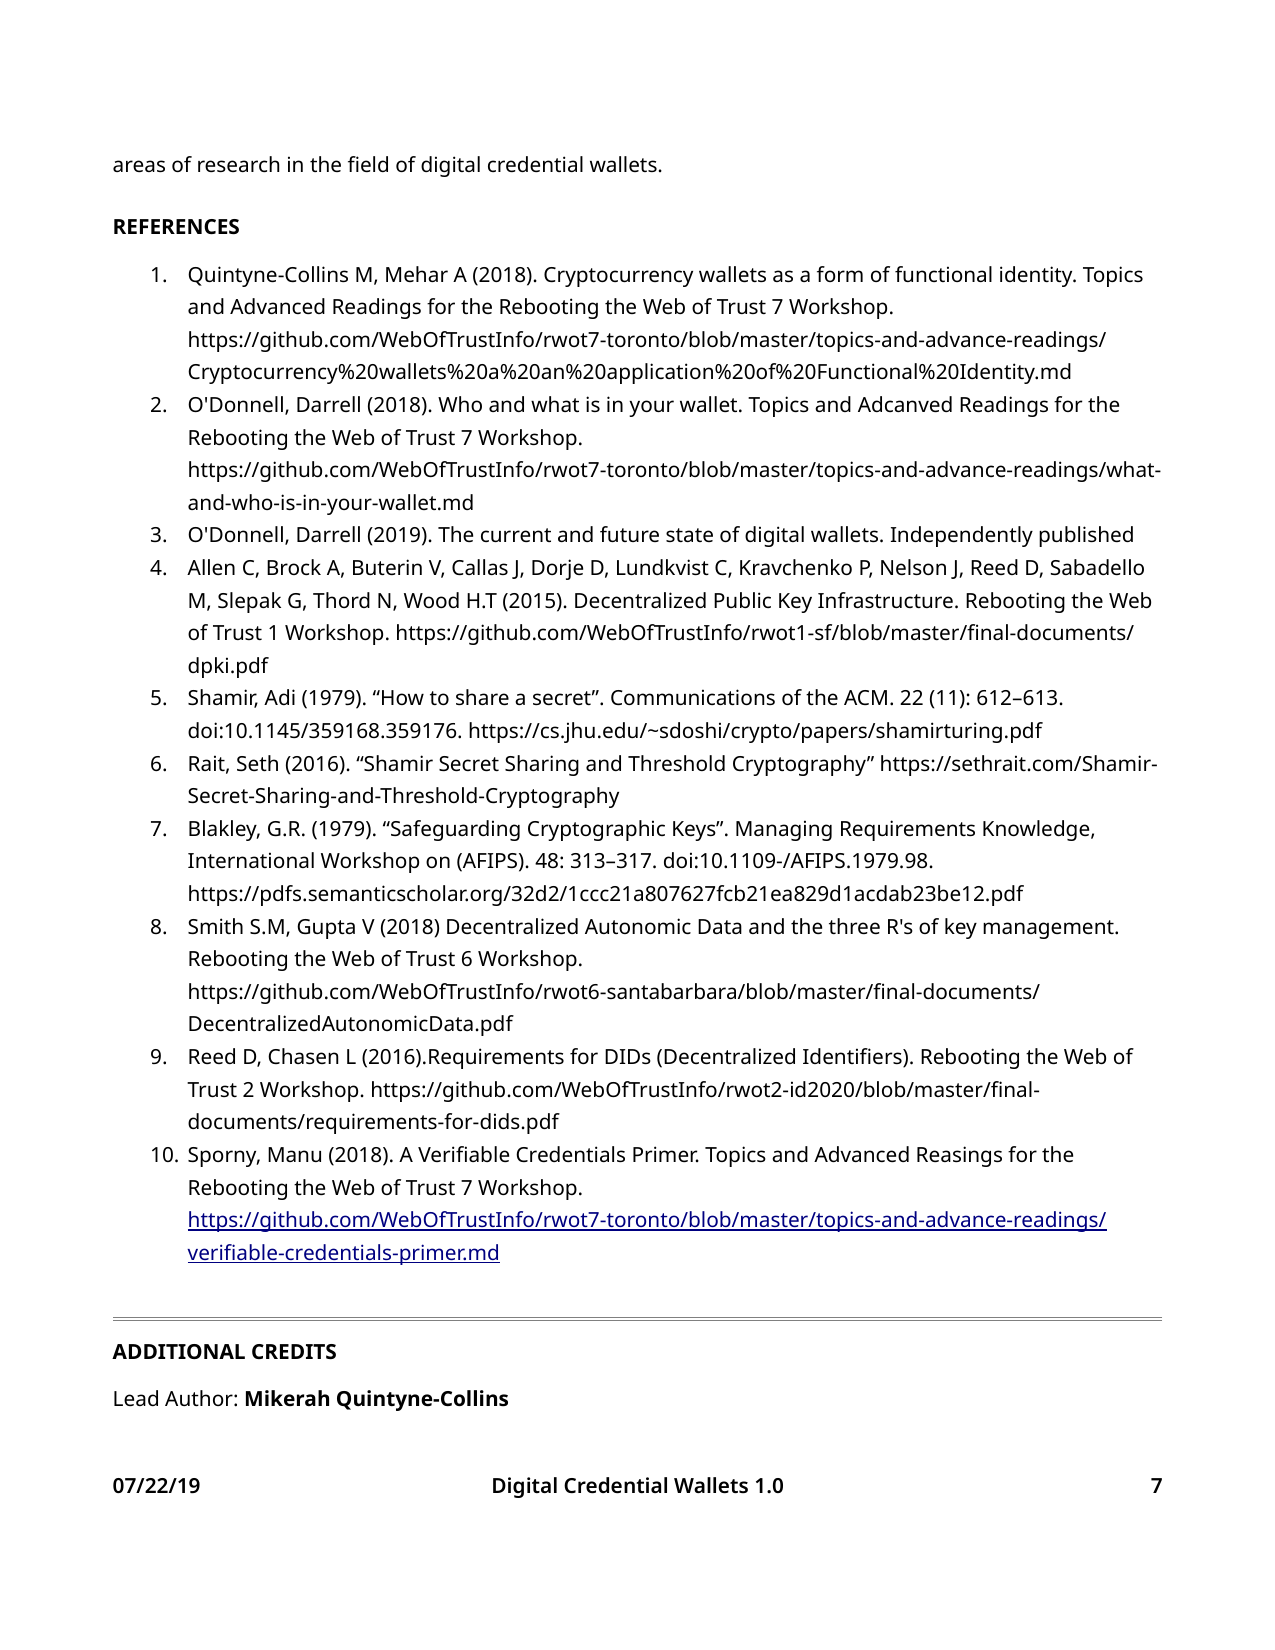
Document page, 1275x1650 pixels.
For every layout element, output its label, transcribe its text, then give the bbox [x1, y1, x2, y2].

list Smith S.M, Gupta V (2018) Decentralized Autonomic Data and the three R's of key management. Rebooting the Web of Trust 6 Workshop. https://github.com/WebOfTrustInfo/rwot6-santabarbara/blob/master/final-documents/DecentralizedAutonomicData.pdf [150, 912, 1162, 1038]
list Sporny, Manu (2018). A Verifiable Credentials Primer. Topics and Advanced Reasings for the Rebooting the Web of Trust 7 Workshop. https://github.com/WebOfTrustInfo/rwot7-toronto/blob/master/topics-and-advance-readings/verifiable-credentials-primer.md [150, 1140, 1162, 1266]
list Rait, Seth (2016). “Shamir Secret Sharing and Threshold Cryptography” https://sethrait.com/Shamir-Secret-Sharing-and-Threshold-Cryptography [150, 749, 1162, 810]
list O'Donnell, Darrell (2019). The current and future state of digital wallets. Independently published [150, 521, 1162, 549]
list Shamir, Adi (1979). “How to share a secret”. Communications of the ACM. 22 (11): 612–613. doi:10.1145/359168.359176. https://cs.jhu.edu/~sdoshi/crypto/papers/shamirturing.pdf [150, 683, 1162, 744]
subtitle Additional Credits [112, 1337, 1162, 1365]
list Reed D, Chasen L (2016).Requirements for DIDs (Decentralized Identifiers). Rebooting the Web of Trust 2 Workshop. https://github.com/WebOfTrustInfo/rwot2-id2020/blob/master/final-documents/requirements-for-dids.pdf [150, 1042, 1162, 1136]
text areas of research in the field of digital credential wallets. [112, 150, 1162, 178]
subtitle References [112, 212, 1162, 241]
text Lead Author: Mikerah Quintyne-Collins [112, 1384, 1162, 1413]
list O'Donnell, Darrell (2018). Who and what is in your wallet. Topics and Adcanved Readings for the Rebooting the Web of Trust 7 Workshop. https://github.com/WebOfTrustInfo/rwot7-toronto/blob/master/topics-and-advance-readings/what-and-who-is-in-your-wallet.md [150, 390, 1162, 516]
list Blakley, G.R. (1979). “Safeguarding Cryptographic Keys”. Managing Requirements Knowledge, International Workshop on (AFIPS). 48: 313–317. doi:10.1109-/AFIPS.1979.98. https://pdfs.semanticscholar.org/32d2/1ccc21a807627fcb21ea829d1acdab23be12.pdf [150, 814, 1162, 908]
list Allen C, Brock A, Buterin V, Callas J, Dorje D, Lundkvist C, Kravchenko P, Nelson J, Reed D, Sabadello M, Slepak G, Thord N, Wood H.T (2015). Decentralized Public Key Infrastructure. Rebooting the Web of Trust 1 Workshop. https://github.com/WebOfTrustInfo/rwot1-sf/blob/master/final-documents/dpki.pdf [150, 553, 1162, 679]
list Quintyne-Collins M, Mehar A (2018). Cryptocurrency wallets as a form of functional identity. Topics and Advanced Readings for the Rebooting the Web of Trust 7 Workshop. https://github.com/WebOfTrustInfo/rwot7-toronto/blob/master/topics-and-advance-readings/Cryptocurrency%20wallets%20a%20an%20application%20of%20Functional%20Identity.md [150, 260, 1162, 386]
